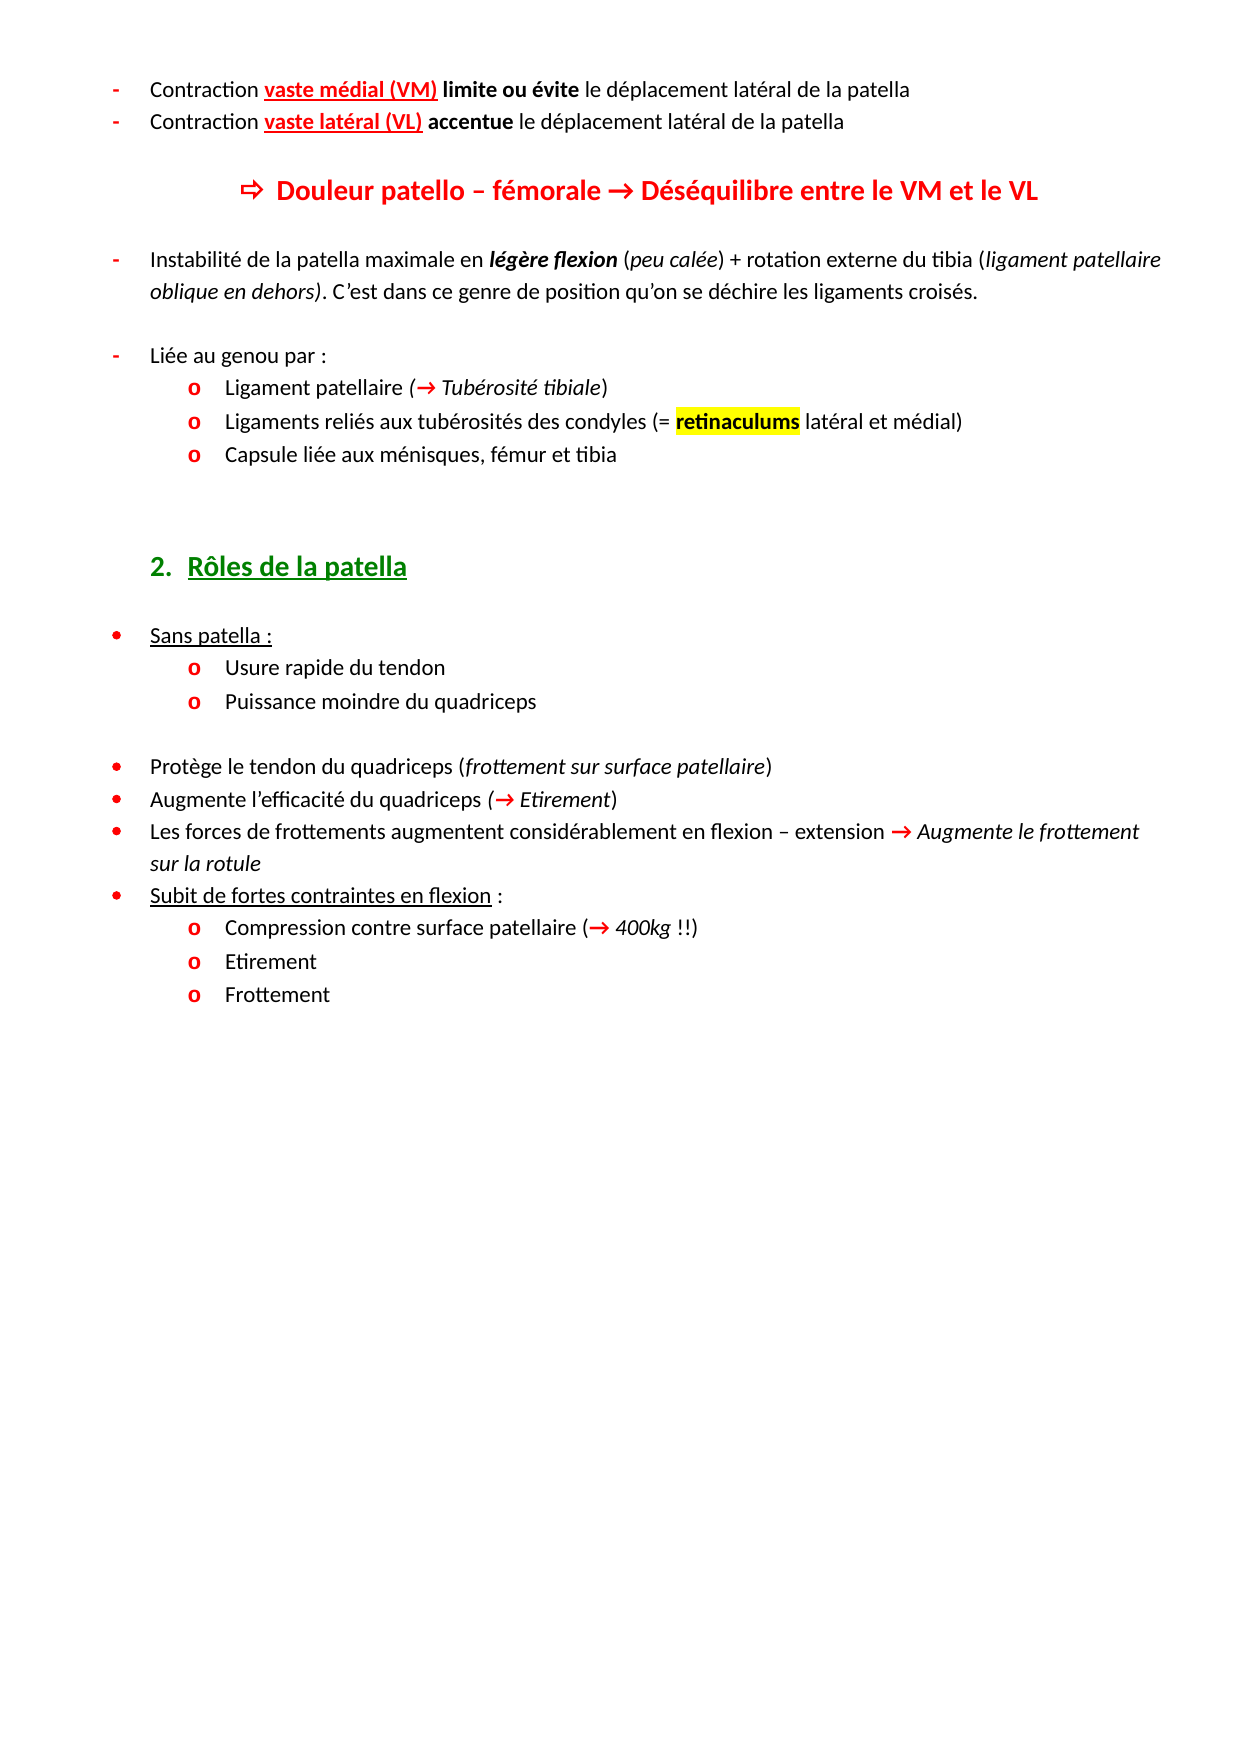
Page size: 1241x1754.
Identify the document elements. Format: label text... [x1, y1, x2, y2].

list Usure rapide du tendon [187, 653, 1165, 682]
list Douleur patello – fémorale → Déséquilibre entre le VM et le VL [112, 172, 1165, 207]
list Ligaments reliés aux tubérosités des condyles (= retinaculums latéral et médial) [187, 407, 1165, 436]
list Rôles de la patella [150, 548, 1165, 583]
list Les forces de frottements augmentent considérablement en flexion – extension → Augmente le frottement sur la rotule [112, 817, 1165, 877]
list Protège le tendon du quadriceps (frottement sur surface patellaire) [112, 752, 1165, 781]
list Subit de fortes contraintes en flexion : [112, 881, 1165, 909]
list Capsule liée aux ménisques, fémur et tibia [187, 441, 1165, 470]
list Compression contre surface patellaire (→ 400kg !!) [187, 913, 1165, 943]
list Puissance moindre du quadriceps [187, 687, 1165, 716]
list Contraction vaste médial (VM) limite ou évite le déplacement latéral de la patella [112, 75, 1165, 103]
list Instabilité de la patella maximale en légère flexion (peu calée) + rotation externe du tibia (ligament patellaire oblique en dehors). C’est dans ce genre de position qu’on se déchire les ligaments croisés. [112, 245, 1165, 305]
list Contraction vaste latéral (VL) accentue le déplacement latéral de la patella [112, 107, 1165, 135]
list Etirement [187, 947, 1165, 976]
list Ligament patellaire (→ Tubérosité tibiale) [187, 373, 1165, 403]
list Sans patella : [112, 621, 1165, 649]
list Frottement [187, 981, 1165, 1010]
list Augmente l’efficacité du quadriceps (→ Etirement) [112, 785, 1165, 813]
list Liée au genou par : [112, 341, 1165, 369]
